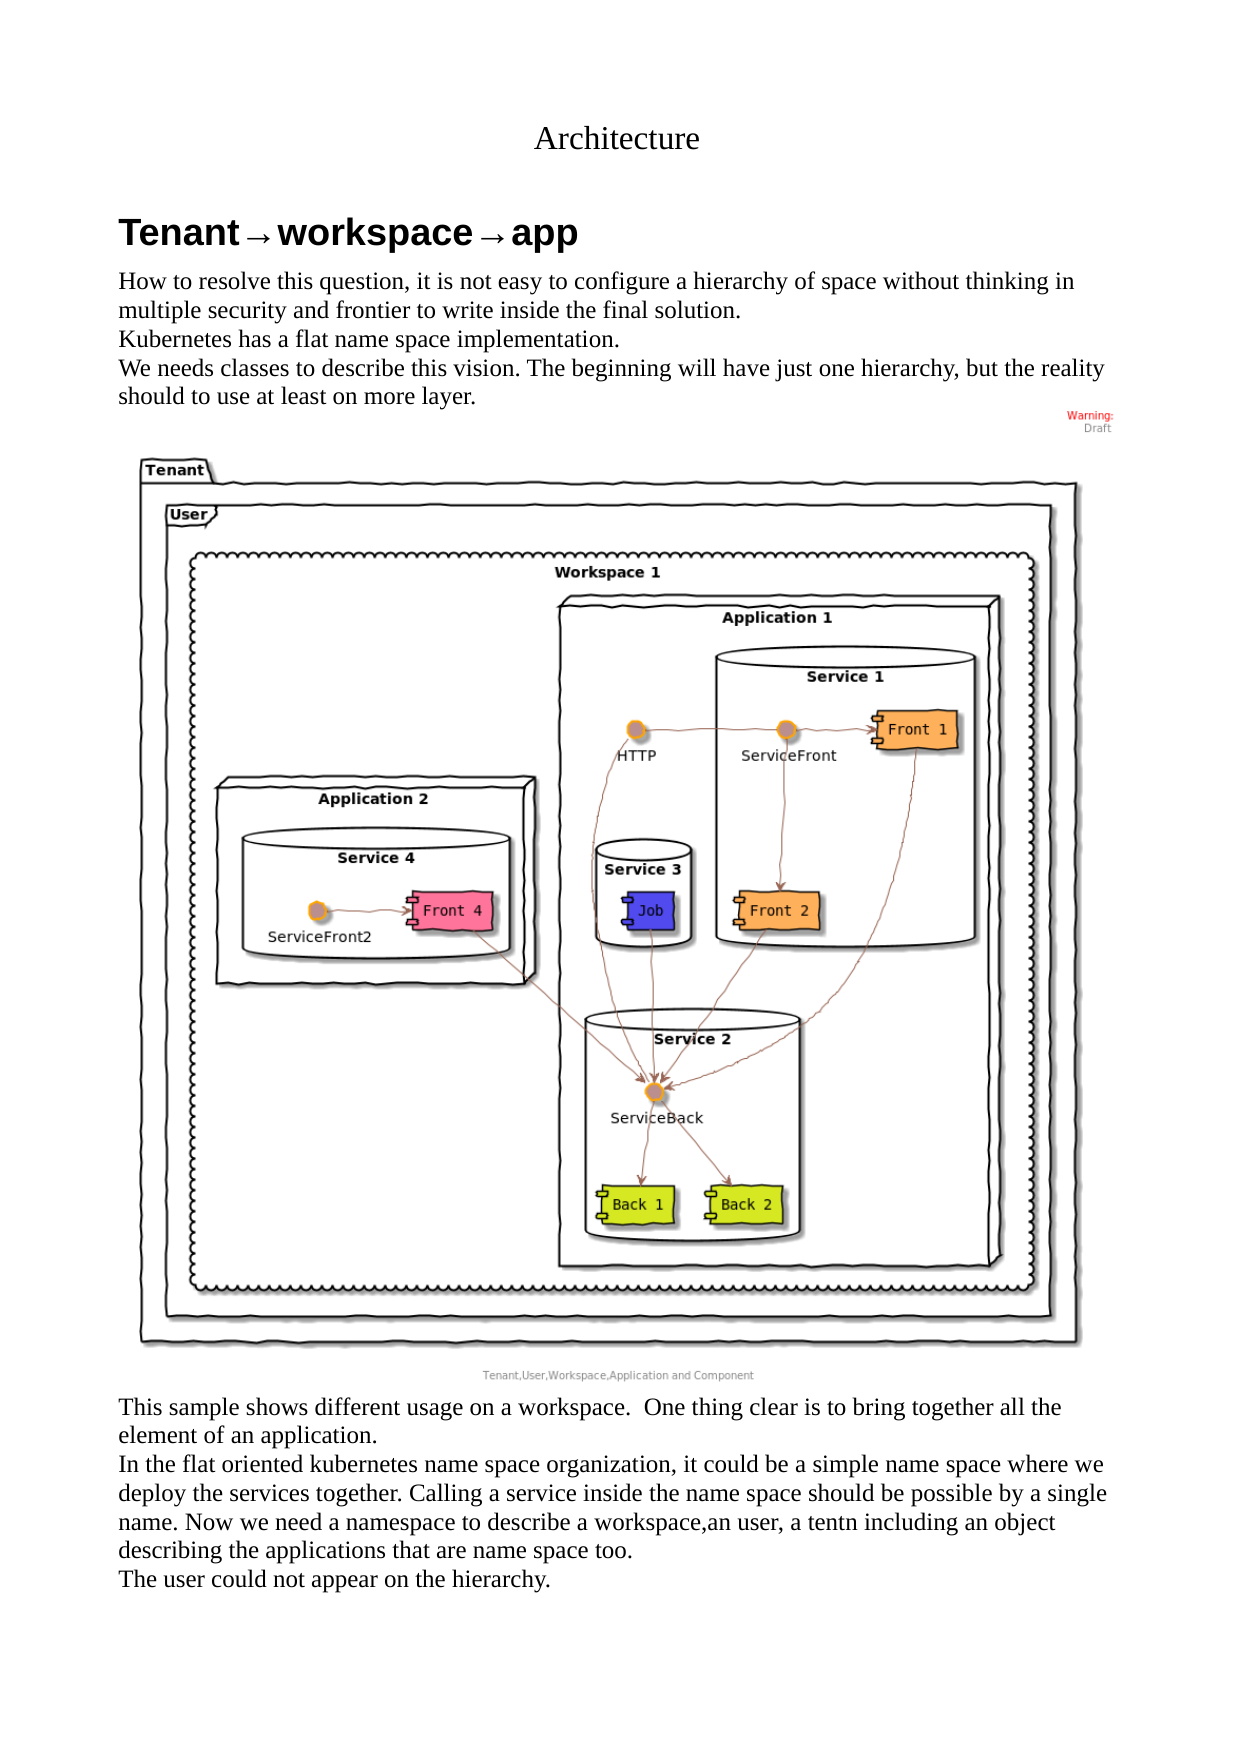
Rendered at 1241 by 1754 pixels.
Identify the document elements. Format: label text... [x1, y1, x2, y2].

text We needs classes to describe this vision. The beginning will have just one hierarchy, but the reality should to use at least on more layer. [118, 353, 1122, 410]
text This sample shows different usage on a workspace. One thing clear is to bring together all the element of an application. [118, 1392, 1122, 1449]
subtitle Tenant→workspace→app [118, 210, 1122, 254]
text Kubernetes has a flat name space implementation. [118, 324, 1122, 353]
text How to resolve this question, it is not easy to configure a hierarchy of space without thinking in multiple security and frontier to write inside the final solution. [118, 266, 1122, 324]
picture [118, 410, 1123, 1392]
text In the flat oriented kubernetes name space organization, it could be a simple name space where we deploy the services together. Calling a service inside the name space should be possible by a single name. Now we need a namespace to describe a workspace,an user, a tentn including an object describing the applications that are name space too. [118, 1449, 1122, 1564]
text Architecture [118, 118, 1122, 156]
text The user could not appear on the hierarchy. [118, 1564, 1122, 1593]
